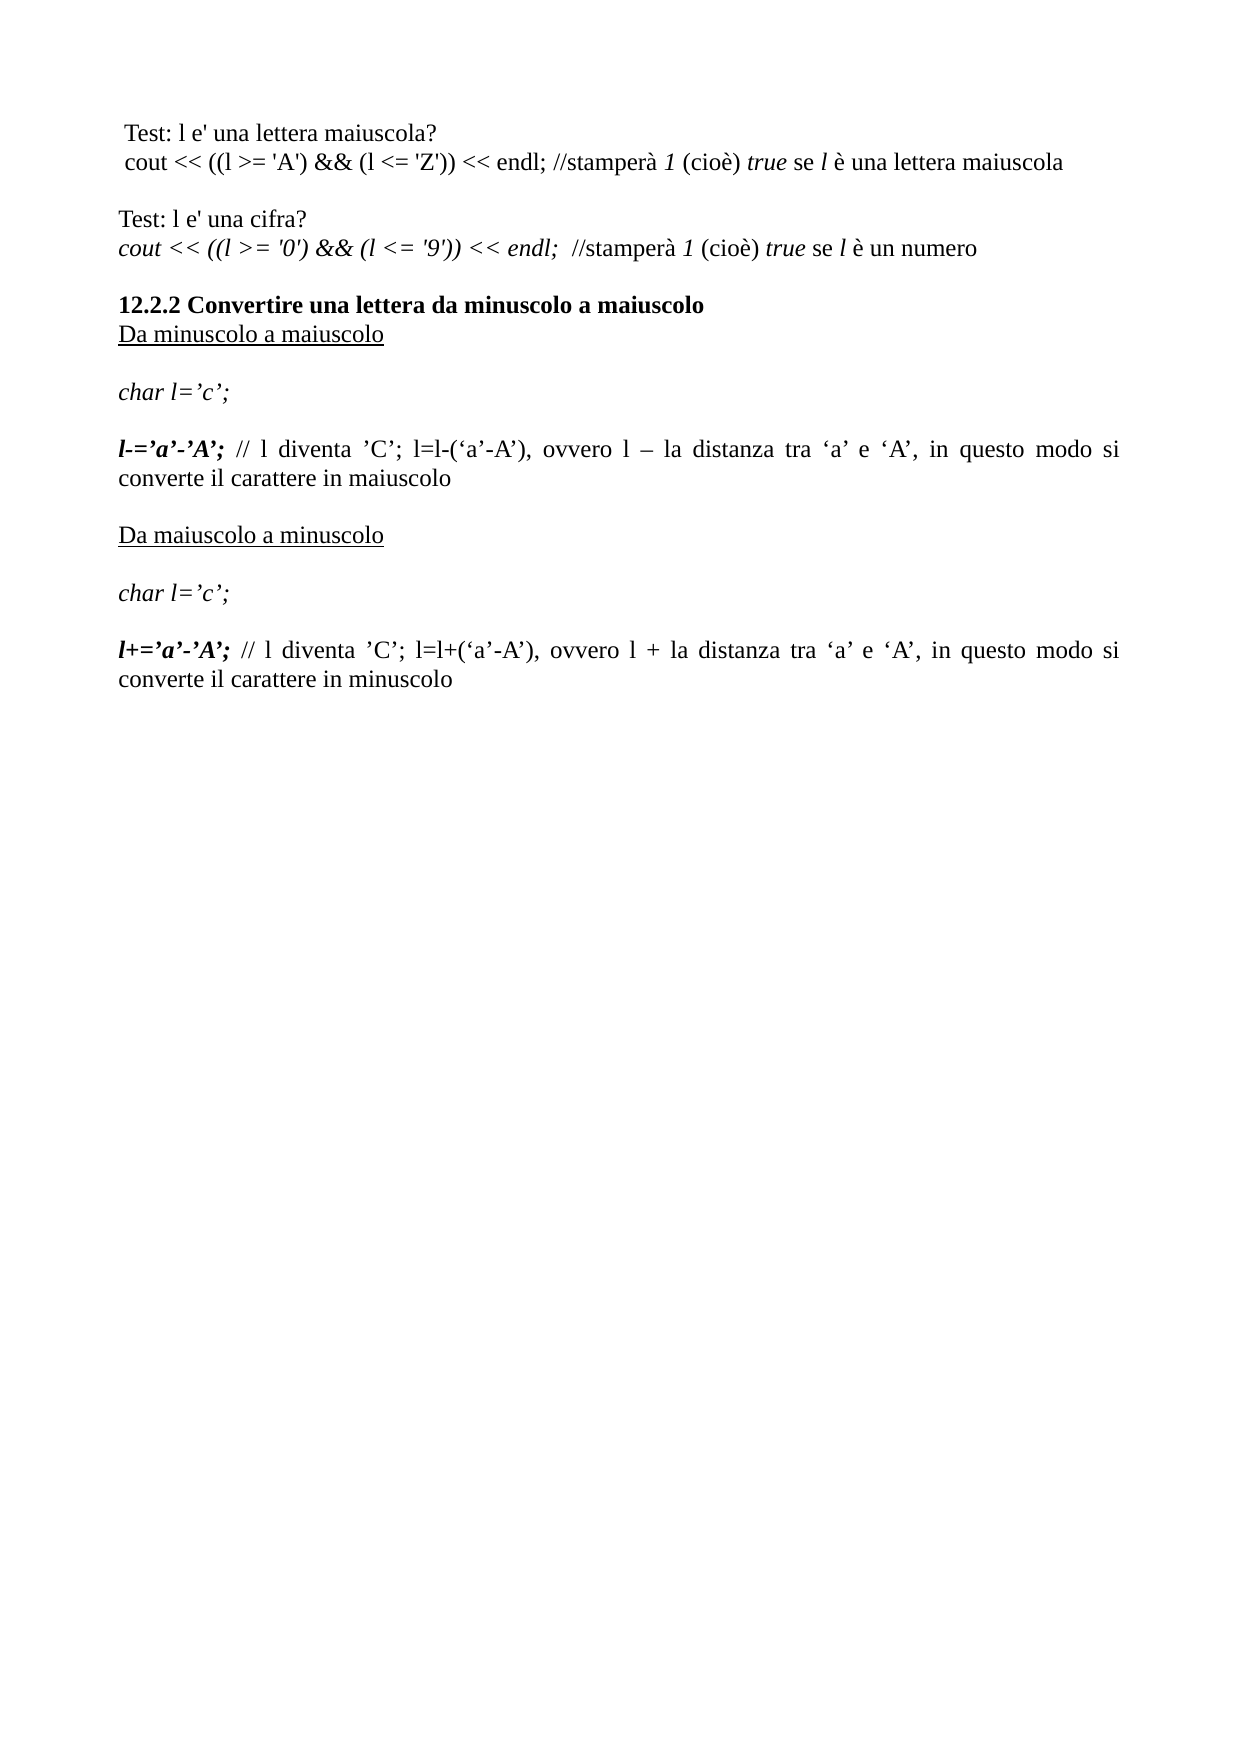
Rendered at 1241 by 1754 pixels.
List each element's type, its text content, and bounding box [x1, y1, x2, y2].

text Da minuscolo a maiuscolo [118, 319, 1122, 348]
text l-=’a’-’A’; // l diventa ’C’; l=l-(‘a’-A’), ovvero l – la distanza tra ‘a’ e ‘A’, in questo modo si converte il carattere in maiuscolo [118, 434, 1122, 492]
text l+=’a’-’A’; // l diventa ’C’; l=l+(‘a’-A’), ovvero l + la distanza tra ‘a’ e ‘A’, in questo modo si converte il carattere in minuscolo [118, 636, 1122, 693]
text Da maiuscolo a minuscolo [118, 521, 1122, 549]
text cout << ((l >= '0') && (l <= '9')) << endl; //stamperà 1 (cioè) true se l è un numero [118, 233, 1122, 262]
text Test: l e' una lettera maiuscola? [118, 118, 1122, 147]
text char l=’c’; [118, 578, 1122, 607]
text 12.2.2 Convertire una lettera da minuscolo a maiuscolo [118, 291, 1122, 319]
text cout << ((l >= 'A') && (l <= 'Z')) << endl; //stamperà 1 (cioè) true se l è una lettera maiuscola [118, 147, 1122, 176]
text Test: l e' una cifra? [118, 204, 1122, 233]
text char l=’c’; [118, 377, 1122, 406]
